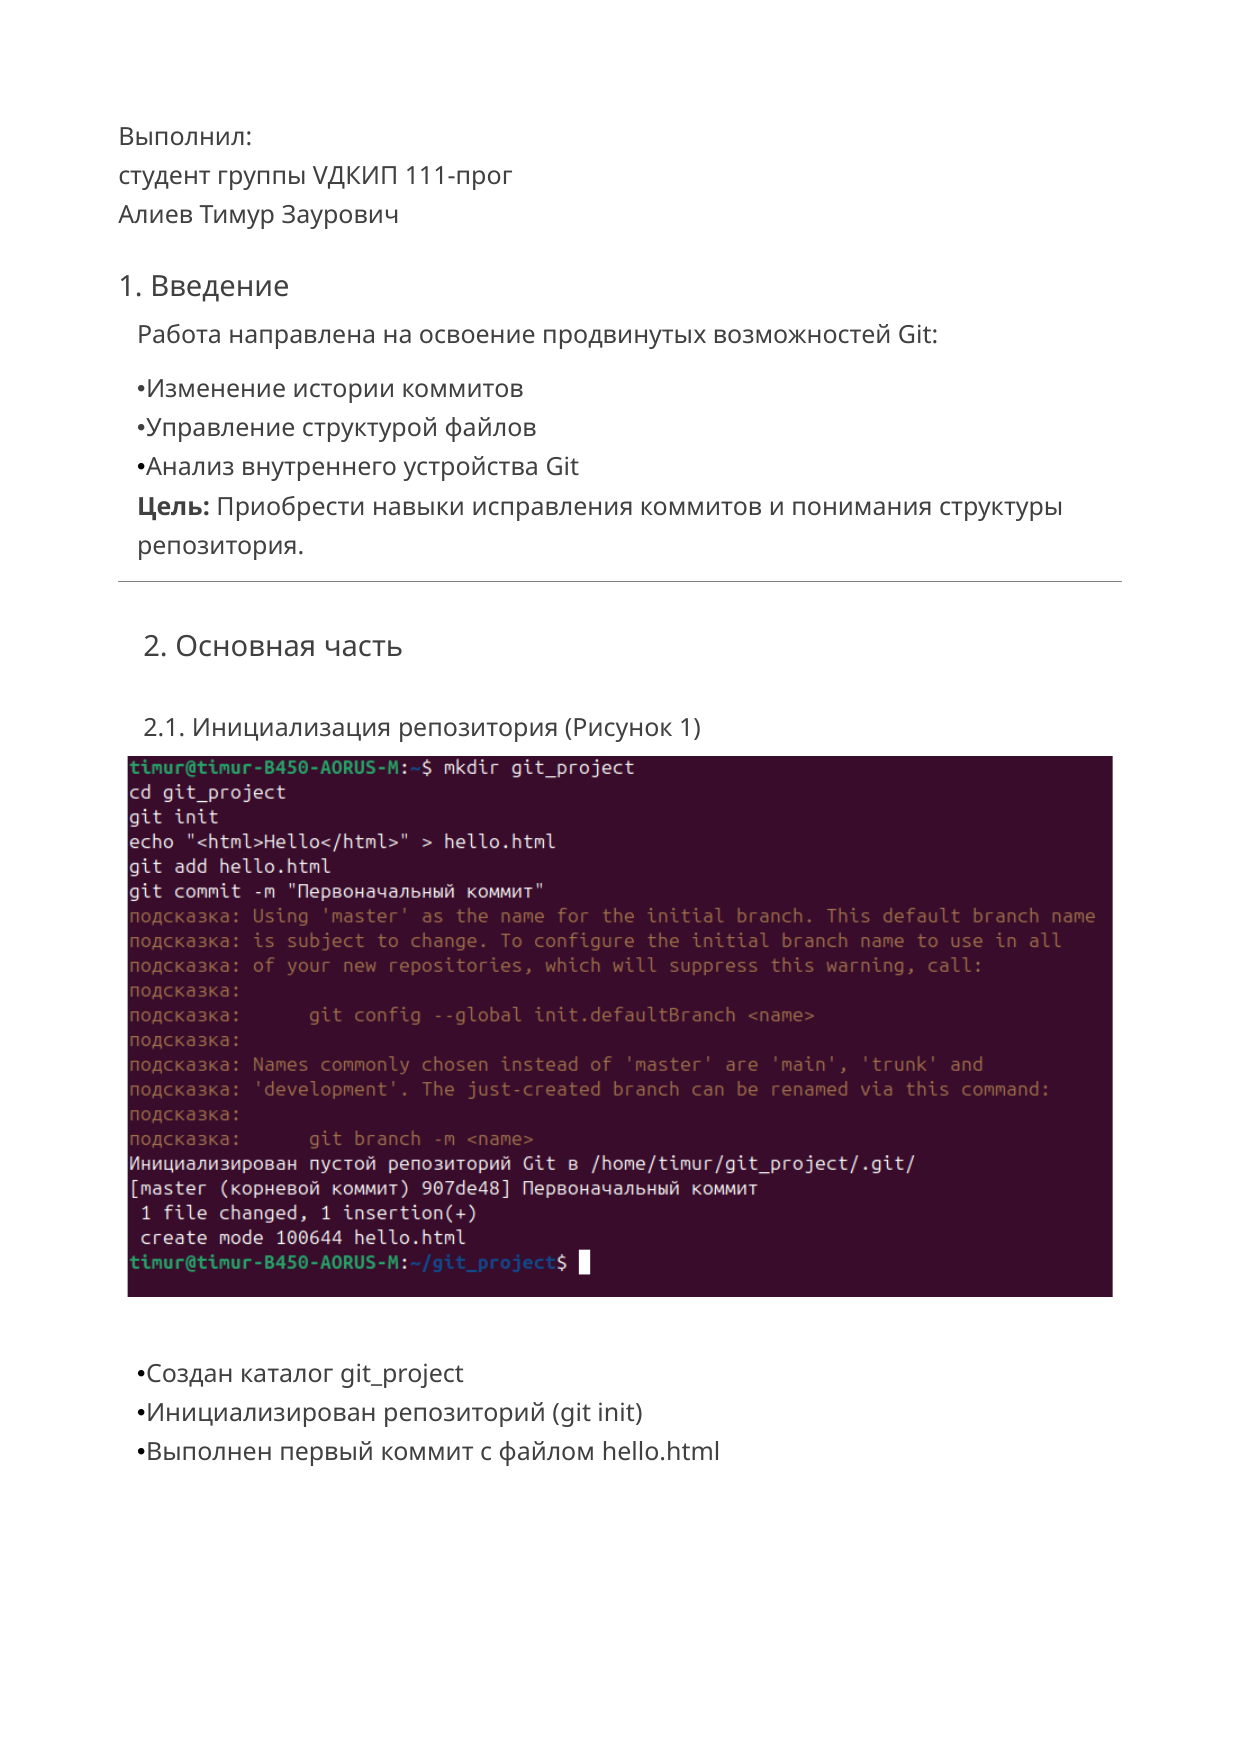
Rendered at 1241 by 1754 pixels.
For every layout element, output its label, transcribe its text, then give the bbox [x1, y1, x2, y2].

list Создан каталог git_project [118, 1356, 1122, 1390]
subtitle 1. Введение [118, 265, 1122, 304]
subtitle 2. Основная часть [143, 625, 1122, 665]
list Инициализирован репозиторий (git init) [118, 1395, 1122, 1429]
list Изменение истории коммитов [118, 371, 1122, 405]
text Работа направлена на освоение продвинутых возможностей Git: [137, 317, 1122, 351]
list Управление структурой файлов [118, 410, 1122, 444]
text Выполнил: студент группы VДКИП 111-прог Алиев Тимур Заурович [118, 118, 1122, 231]
list Анализ внутреннего устройства Git Цель: Приобрести навыки исправления коммитов и понимания структуры репозитория. [118, 449, 1122, 561]
picture [127, 756, 1113, 1297]
list Выполнен первый коммит с файлом hello.html [118, 1434, 1122, 1468]
subtitle 2.1. Инициализация репозитория (Рисунок 1) [143, 710, 1122, 744]
